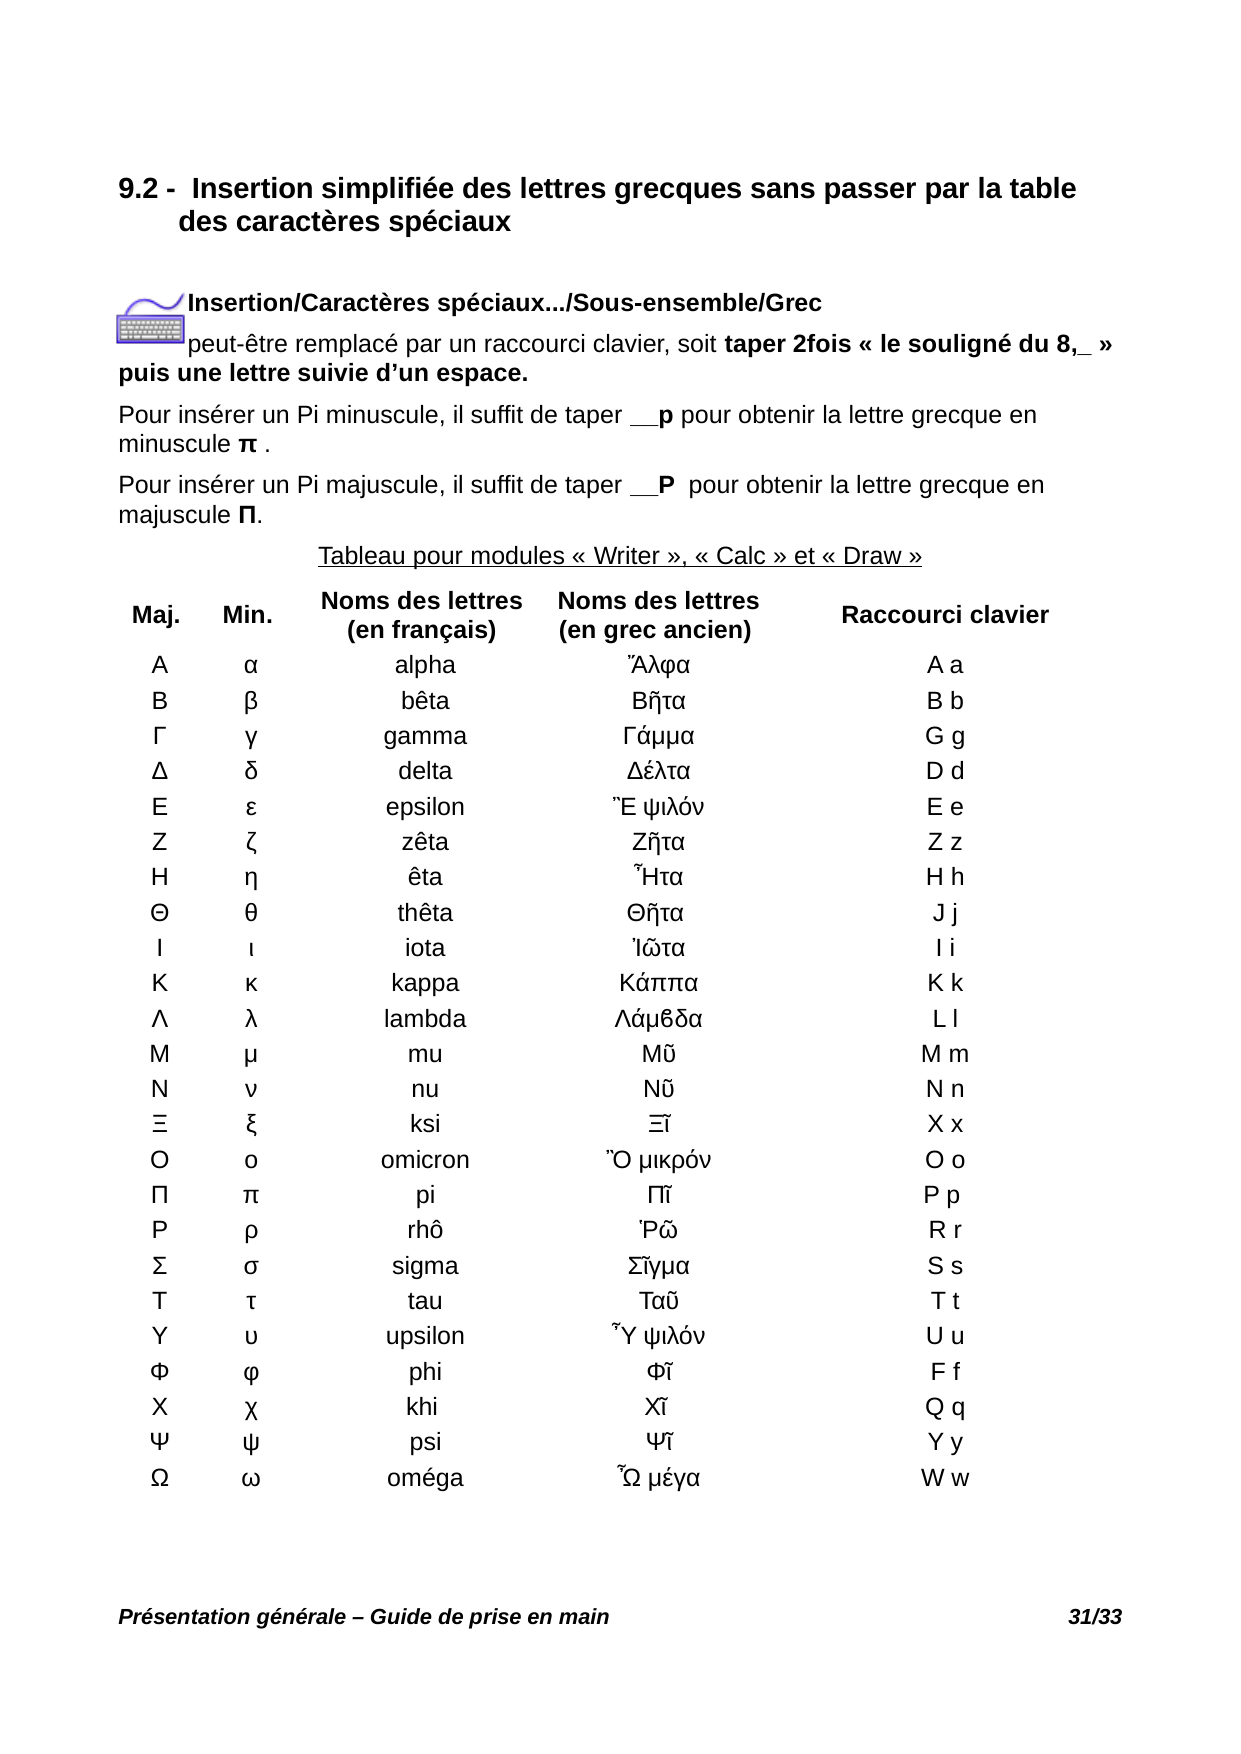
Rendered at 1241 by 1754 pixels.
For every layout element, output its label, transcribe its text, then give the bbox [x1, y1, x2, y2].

table_cell Δ [118, 753, 201, 789]
table_cell gamma [301, 718, 549, 753]
table_cell kappa [301, 965, 549, 1001]
table_cell ξ [201, 1106, 301, 1142]
table_cell U u [768, 1318, 1122, 1354]
table_cell F f [768, 1354, 1122, 1389]
table_cell P p [768, 1177, 1122, 1212]
table_cell iota [301, 930, 549, 965]
table_cell Ἦτα [549, 859, 768, 894]
table_cell I i [768, 930, 1122, 965]
table_cell W w [768, 1460, 1122, 1495]
table_cell γ [201, 718, 301, 753]
table_cell λ [201, 1001, 301, 1036]
picture [112, 282, 188, 358]
table_cell G g [768, 718, 1122, 753]
table_header Min. [201, 583, 301, 647]
table_cell ω [201, 1460, 301, 1495]
table_cell ο [201, 1142, 301, 1177]
text Insertion/Caractères spéciaux.../Sous-ensemble/Grec [188, 288, 1122, 317]
subtitle Insertion simplifiée des lettres grecques sans passer par la table des caractères spéciaux [118, 171, 1122, 238]
table_cell Ζ [118, 824, 201, 859]
table_cell alpha [301, 648, 549, 683]
table_cell E e [768, 789, 1122, 824]
table_cell Ζῆτα [549, 824, 768, 859]
table_cell Ὦ μέγα [549, 1460, 768, 1495]
table_cell Ξῖ [549, 1106, 768, 1142]
table_cell Λ [118, 1001, 201, 1036]
table_cell bêta [301, 683, 549, 718]
table_cell φ [201, 1354, 301, 1389]
table_cell D d [768, 753, 1122, 789]
table_cell Νῦ [549, 1071, 768, 1106]
table_cell Ν n [768, 1071, 1122, 1106]
table_cell Τ [118, 1283, 201, 1318]
table_cell τ [201, 1283, 301, 1318]
table_header Raccourci clavier [768, 583, 1122, 647]
table_cell Ὂ μικρόν [549, 1142, 768, 1177]
table_cell oméga [301, 1460, 549, 1495]
table_cell Ι [118, 930, 201, 965]
table_cell Ζ z [768, 824, 1122, 859]
table_cell η [201, 859, 301, 894]
table_cell T t [768, 1283, 1122, 1318]
table_cell lambda [301, 1001, 549, 1036]
table_cell L l [768, 1001, 1122, 1036]
table_cell χ [201, 1389, 301, 1424]
table_cell Σ [118, 1248, 201, 1283]
table_cell X x [768, 1106, 1122, 1142]
table_cell rhô [301, 1213, 549, 1248]
table_cell M [118, 1036, 201, 1071]
table_cell Ω [118, 1460, 201, 1495]
table_cell Ρ [118, 1213, 201, 1248]
table_cell J j [768, 895, 1122, 930]
table_cell epsilon [301, 789, 549, 824]
table_cell sigma [301, 1248, 549, 1283]
table_cell ρ [201, 1213, 301, 1248]
table_cell psi [301, 1424, 549, 1459]
table_cell ζ [201, 824, 301, 859]
table_cell Μῦ [549, 1036, 768, 1071]
table_cell khi [301, 1389, 549, 1424]
table_cell Βῆτα [549, 683, 768, 718]
table_cell Υ [118, 1318, 201, 1354]
text Pour insérer un Pi minuscule, il suffit de taper __p pour obtenir la lettre grecque en minuscule π . [118, 400, 1122, 458]
table_header Maj. [118, 583, 201, 647]
table_cell mu [301, 1036, 549, 1071]
table_cell Κ k [768, 965, 1122, 1001]
table_cell ψ [201, 1424, 301, 1459]
table_cell Θ [118, 895, 201, 930]
table_cell Q q [768, 1389, 1122, 1424]
text Tableau pour modules « Writer », « Calc » et « Draw » [118, 541, 1122, 570]
table_cell μ [201, 1036, 301, 1071]
table_cell A a [768, 648, 1122, 683]
table_cell Η [118, 859, 201, 894]
table_cell Ἰῶτα [549, 930, 768, 965]
table_cell Φ [118, 1354, 201, 1389]
table_cell zêta [301, 824, 549, 859]
table_cell Ν [118, 1071, 201, 1106]
table_cell Πῖ [549, 1177, 768, 1212]
table_cell Ταῦ [549, 1283, 768, 1318]
table_cell Κάππα [549, 965, 768, 1001]
table_cell thêta [301, 895, 549, 930]
table_cell ι [201, 930, 301, 965]
table_cell α [201, 648, 301, 683]
table_cell Ο [118, 1142, 201, 1177]
table_cell Π [118, 1177, 201, 1212]
table_cell Ἄλφα [549, 648, 768, 683]
table_cell Σῖγμα [549, 1248, 768, 1283]
table_cell Χῖ [549, 1389, 768, 1424]
table_cell Χ [118, 1389, 201, 1424]
table_cell Θῆτα [549, 895, 768, 930]
table_cell delta [301, 753, 549, 789]
table_cell Ἒ ψιλόν [549, 789, 768, 824]
table_cell Δέλτα [549, 753, 768, 789]
table_cell θ [201, 895, 301, 930]
table_cell S s [768, 1248, 1122, 1283]
text peut-être remplacé par un raccourci clavier, soit taper 2fois « le souligné du 8,_ » puis une lettre suivie d’un espace. [118, 329, 1122, 387]
table_cell Φῖ [549, 1354, 768, 1389]
table_cell ksi [301, 1106, 549, 1142]
table_header Noms des lettres (en grec ancien) [549, 583, 768, 647]
table_cell phi [301, 1354, 549, 1389]
table_cell pi [301, 1177, 549, 1212]
table_cell êta [301, 859, 549, 894]
table_cell Y y [768, 1424, 1122, 1459]
table_cell Ο ο [768, 1142, 1122, 1177]
table_cell Ε [118, 789, 201, 824]
table_cell σ [201, 1248, 301, 1283]
table_cell Ψ [118, 1424, 201, 1459]
table_cell π [201, 1177, 301, 1212]
text Pour insérer un Pi majuscule, il suffit de taper __P pour obtenir la lettre grecque en majuscule Π. [118, 470, 1122, 528]
table_cell A [118, 648, 201, 683]
table_cell Ψῖ [549, 1424, 768, 1459]
table_cell υ [201, 1318, 301, 1354]
table_cell tau [301, 1283, 549, 1318]
table_cell ν [201, 1071, 301, 1106]
table_cell δ [201, 753, 301, 789]
table_cell R r [768, 1213, 1122, 1248]
table_cell ε [201, 789, 301, 824]
table_cell B [118, 683, 201, 718]
table_cell Γ [118, 718, 201, 753]
table_cell β [201, 683, 301, 718]
table_cell Β b [768, 683, 1122, 718]
table_cell H h [768, 859, 1122, 894]
table_cell Ξ [118, 1106, 201, 1142]
table_cell M m [768, 1036, 1122, 1071]
table_cell Κ [118, 965, 201, 1001]
table_cell omicron [301, 1142, 549, 1177]
table_cell Ῥῶ [549, 1213, 768, 1248]
table_cell Γάμμα [549, 718, 768, 753]
table_cell nu [301, 1071, 549, 1106]
table_cell Λάμϐδα [549, 1001, 768, 1036]
table_cell upsilon [301, 1318, 549, 1354]
table_cell κ [201, 965, 301, 1001]
table_cell ῏Υ ψιλόν [549, 1318, 768, 1354]
table_header Noms des lettres (en français) [301, 583, 549, 647]
